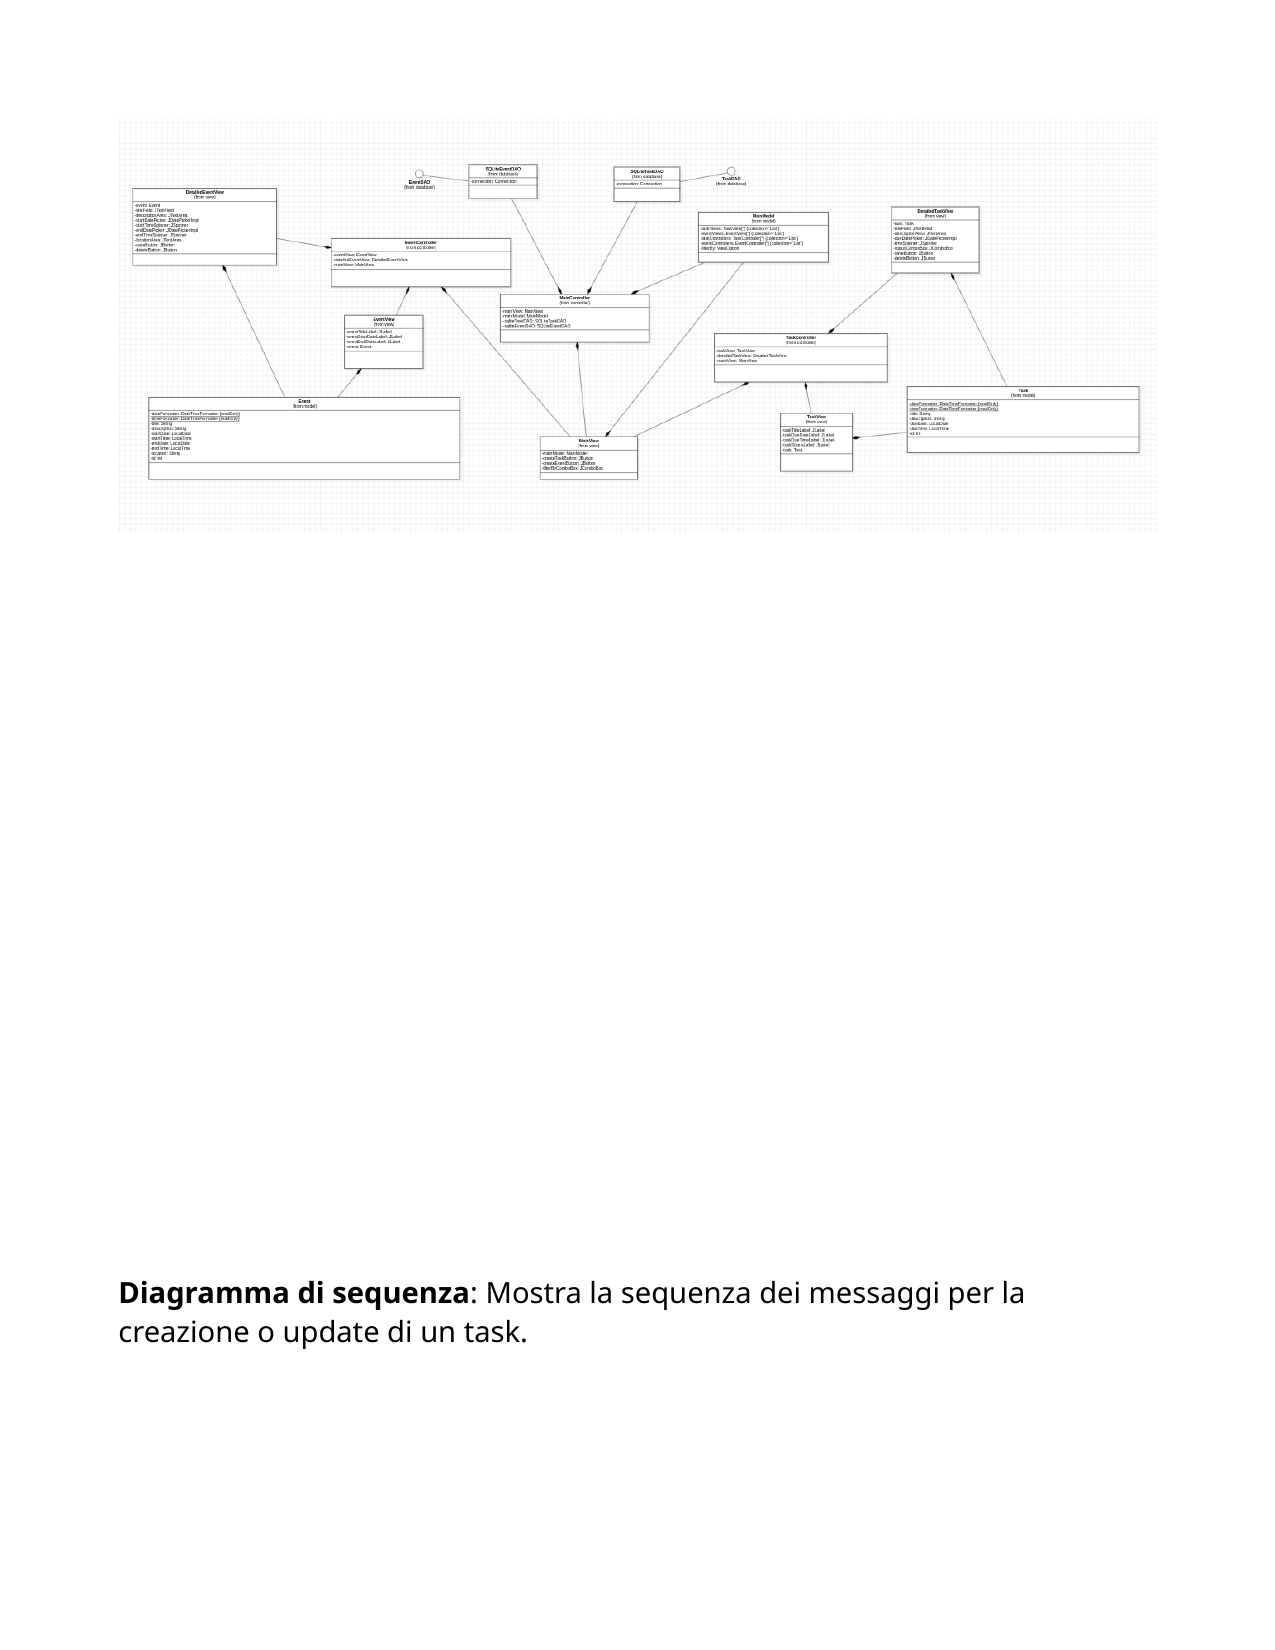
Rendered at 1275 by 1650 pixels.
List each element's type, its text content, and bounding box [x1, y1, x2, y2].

picture [118, 118, 1157, 532]
text Diagramma di sequenza: Mostra la sequenza dei messaggi per la creazione o update di un task. [118, 1272, 1157, 1351]
